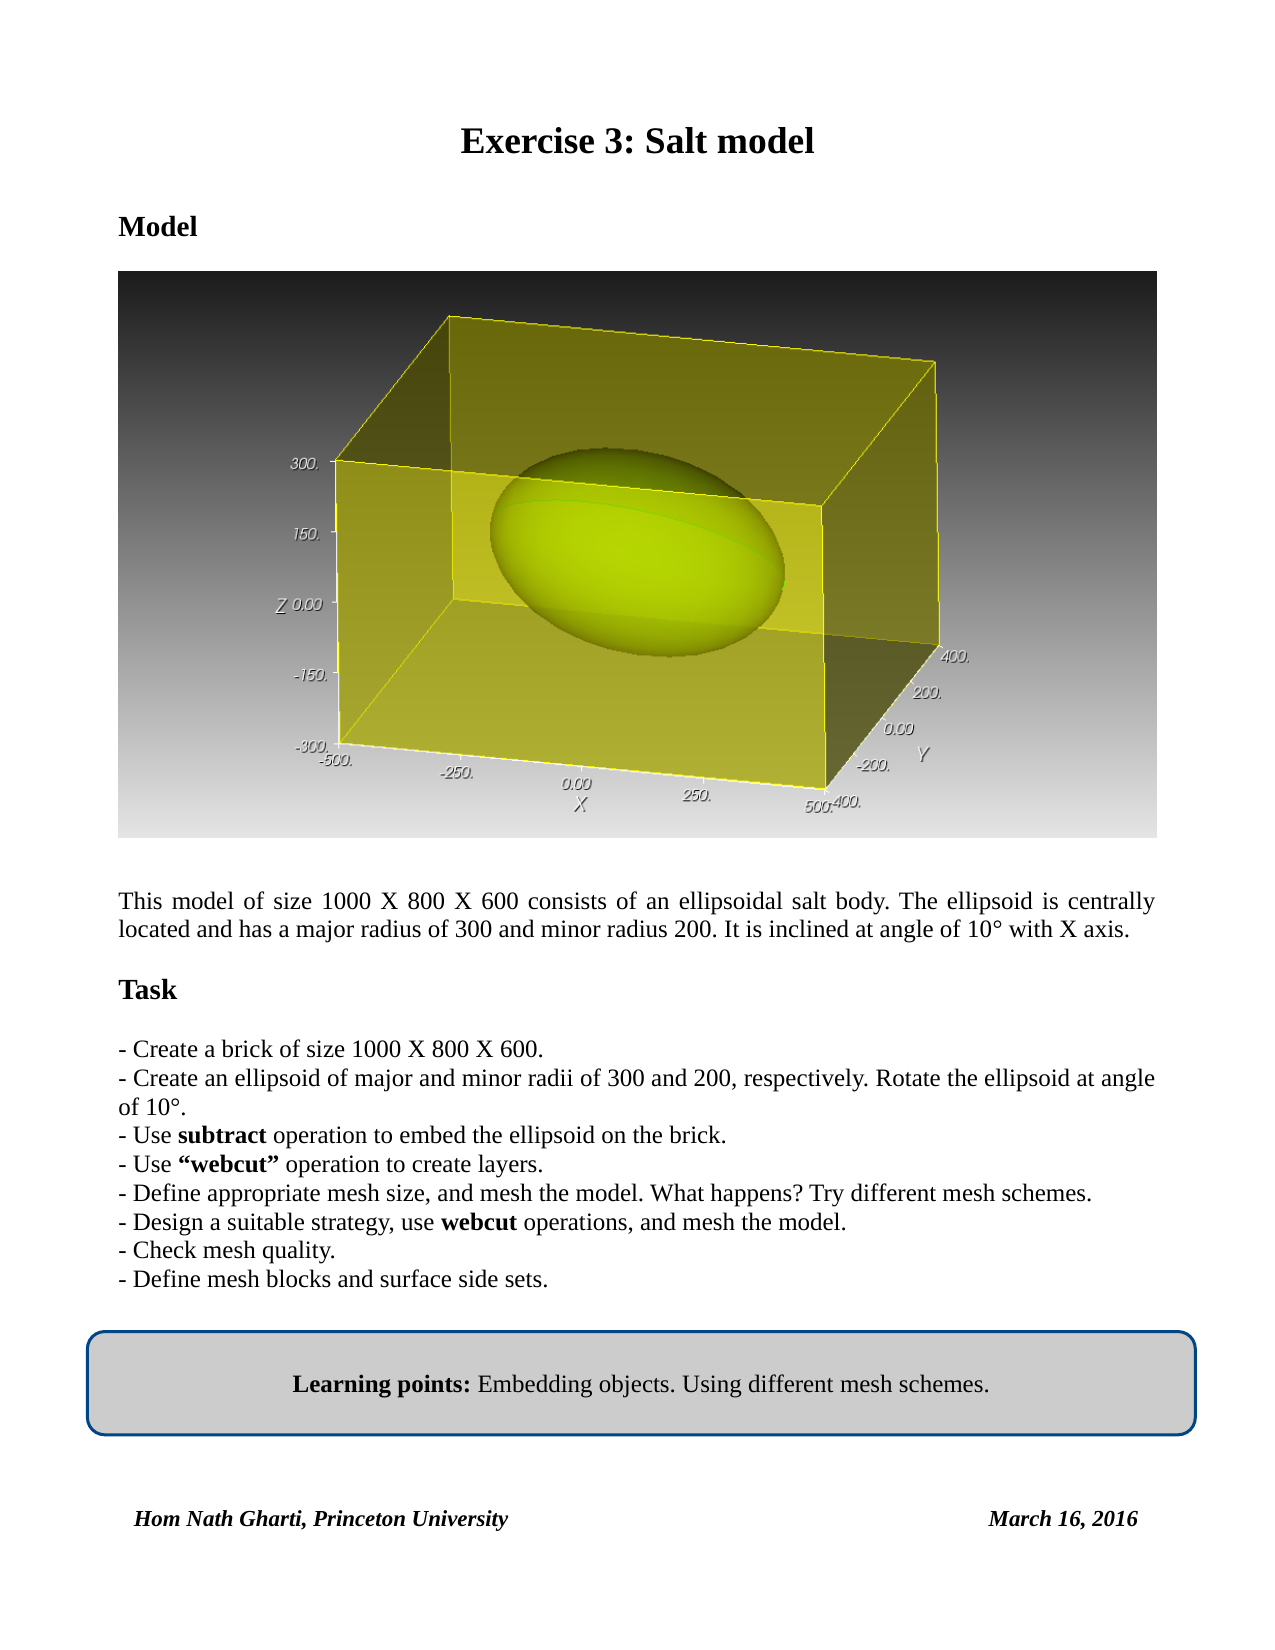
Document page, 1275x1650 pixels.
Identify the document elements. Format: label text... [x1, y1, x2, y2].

text - Check mesh quality. [118, 1236, 1157, 1264]
text - Define appropriate mesh size, and mesh the model. What happens? Try different mesh schemes. [118, 1178, 1157, 1207]
text - Create a brick of size 1000 X 800 X 600. [118, 1034, 1157, 1063]
text - Use “webcut” operation to create layers. [118, 1149, 1157, 1178]
picture [118, 271, 1157, 838]
text - Define mesh blocks and surface side sets. [118, 1264, 1157, 1293]
text - Design a suitable strategy, use webcut operations, and mesh the model. [118, 1207, 1157, 1236]
text - Create an ellipsoid of major and minor radii of 300 and 200, respectively. Rotate the ellipsoid at angle of 10°. [118, 1063, 1157, 1121]
text Model [118, 209, 1157, 243]
text Task [118, 972, 1157, 1006]
text This model of size 1000 X 800 X 600 consists of an ellipsoidal salt body. The ellipsoid is centrally located and has a major radius of 300 and minor radius 200. It is inclined at angle of 10° with X axis. [118, 886, 1157, 943]
text Exercise 3: Salt model [118, 118, 1157, 161]
text - Use subtract operation to embed the ellipsoid on the brick. [118, 1121, 1157, 1149]
